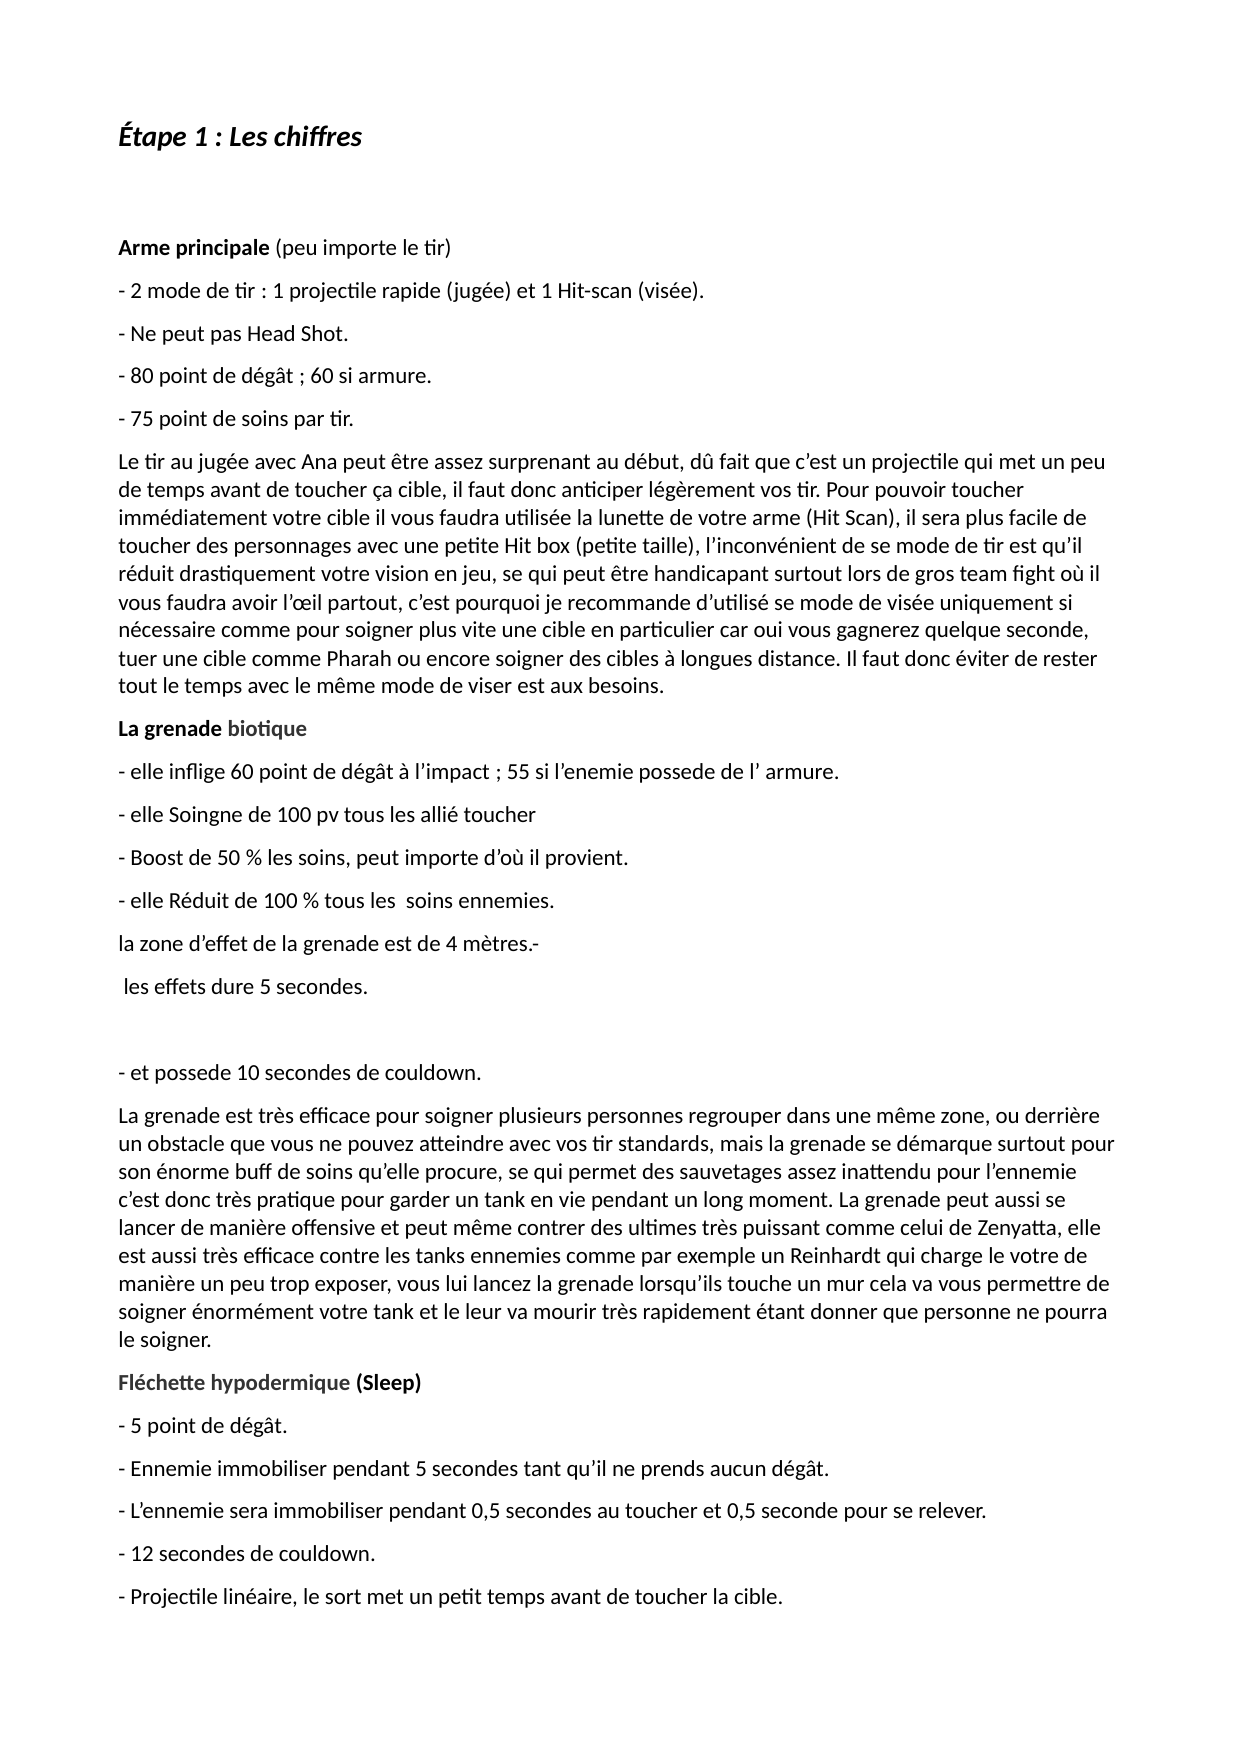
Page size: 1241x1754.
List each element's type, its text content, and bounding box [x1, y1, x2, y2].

text - 2 mode de tir : 1 projectile rapide (jugée) et 1 Hit-scan (visée). [118, 276, 1122, 304]
text - Projectile linéaire, le sort met un petit temps avant de toucher la cible. [118, 1582, 1122, 1611]
text Étape 1 : Les chiffres [118, 118, 1122, 154]
text Arme principale (peu importe le tir) [118, 233, 1122, 261]
text - 12 secondes de couldown. [118, 1539, 1122, 1568]
text - et possede 10 secondes de couldown. [118, 1058, 1122, 1086]
text la zone d’effet de la grenade est de 4 mètres.- [118, 929, 1122, 957]
text La grenade est très efficace pour soigner plusieurs personnes regrouper dans une même zone, ou derrière un obstacle que vous ne pouvez atteindre avec vos tir standards, mais la grenade se démarque surtout pour son énorme buff de soins qu’elle procure, se qui permet des sauvetages assez inattendu pour l’ennemie c’est donc très pratique pour garder un tank en vie pendant un long moment. La grenade peut aussi se lancer de manière offensive et peut même contrer des ultimes très puissant comme celui de Zenyatta, elle est aussi très efficace contre les tanks ennemies comme par exemple un Reinhardt qui charge le votre de manière un peu trop exposer, vous lui lancez la grenade lorsqu’ils touche un mur cela va vous permettre de soigner énormément votre tank et le leur va mourir très rapidement étant donner que personne ne pourra le soigner. [118, 1101, 1122, 1353]
text - elle Réduit de 100 % tous les soins ennemies. [118, 886, 1122, 914]
text - Boost de 50 % les soins, peut importe d’où il provient. [118, 843, 1122, 871]
text - 75 point de soins par tir. [118, 404, 1122, 433]
text - elle inflige 60 point de dégât à l’impact ; 55 si l’enemie possede de l’ armure. [118, 757, 1122, 786]
text - L’ennemie sera immobiliser pendant 0,5 secondes au toucher et 0,5 seconde pour se relever. [118, 1497, 1122, 1525]
text - Ennemie immobiliser pendant 5 secondes tant qu’il ne prends aucun dégât. [118, 1454, 1122, 1482]
text les effets dure 5 secondes. [118, 972, 1122, 1000]
text - elle Soingne de 100 pv tous les allié toucher [118, 800, 1122, 828]
text Le tir au jugée avec Ana peut être assez surprenant au début, dû fait que c’est un projectile qui met un peu de temps avant de toucher ça cible, il faut donc anticiper légèrement vos tir. Pour pouvoir toucher immédiatement votre cible il vous faudra utilisée la lunette de votre arme (Hit Scan), il sera plus facile de toucher des personnages avec une petite Hit box (petite taille), l’inconvénient de se mode de tir est qu’il réduit drastiquement votre vision en jeu, se qui peut être handicapant surtout lors de gros team fight où il vous faudra avoir l’œil partout, c’est pourquoi je recommande d’utilisé se mode de visée uniquement si nécessaire comme pour soigner plus vite une cible en particulier car oui vous gagnerez quelque seconde, tuer une cible comme Pharah ou encore soigner des cibles à longues distance. Il faut donc éviter de rester tout le temps avec le même mode de viser est aux besoins. [118, 447, 1122, 700]
text - 80 point de dégât ; 60 si armure. [118, 362, 1122, 390]
text - 5 point de dégât. [118, 1411, 1122, 1439]
text - Ne peut pas Head Shot. [118, 319, 1122, 347]
text Fléchette hypodermique (Sleep) [118, 1368, 1122, 1396]
text La grenade biotique [118, 714, 1122, 743]
